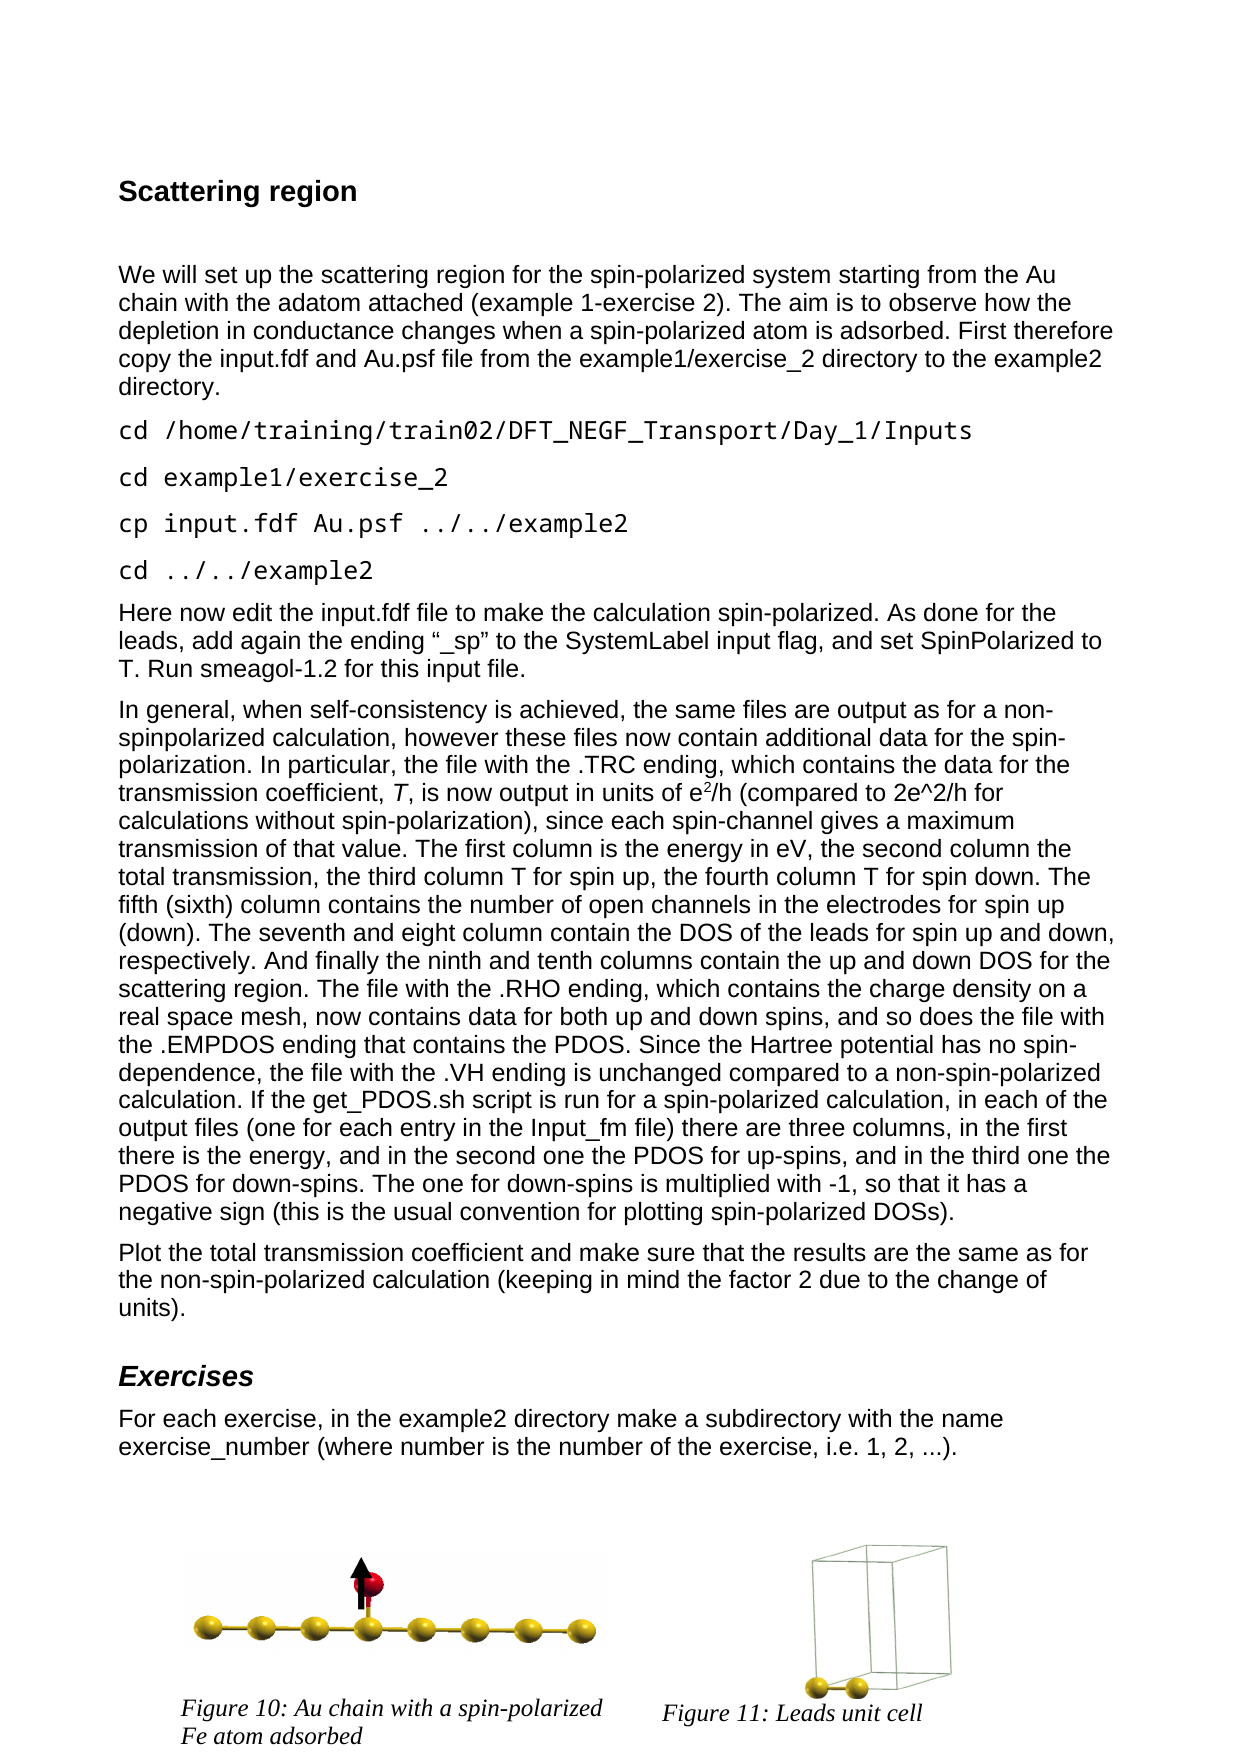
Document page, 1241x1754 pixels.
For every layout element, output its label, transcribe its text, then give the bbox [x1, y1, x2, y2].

text Here now edit the input.fdf file to make the calculation spin-polarized. As done for the leads, add again the ending “_sp” to the SystemLabel input flag, and set SpinPolarized to T. Run smeagol-1.2 for this input file. [118, 599, 1122, 683]
subtitle Exercises [118, 1359, 1122, 1392]
text We will set up the scattering region for the spin-polarized system starting from the Au chain with the adatom attached (example 1-exercise 2). The aim is to observe how the depletion in conductance changes when a spin-polarized atom is adsorbed. First therefore copy the input.fdf and Au.psf file from the example1/exercise_2 directory to the example2 directory. [118, 261, 1122, 400]
text Plot the total transmission coefficient and make sure that the results are the same as for the non-spin-polarized calculation (keeping in mind the factor 2 due to the change of units). [118, 1238, 1122, 1322]
picture [180, 1549, 610, 1654]
text In general, when self-consistency is achieved, the same files are output as for a non-spinpolarized calculation, however these files now contain additional data for the spin-polarization. In particular, the file with the .TRC ending, which contains the data for the transmission coefficient, T, is now output in units of e2/h (compared to 2e^2/h for calculations without spin-polarization), since each spin-channel gives a maximum transmission of that value. The first column is the energy in eV, the second column the total transmission, the third column T for spin up, the fourth column T for spin down. The fifth (sixth) column contains the number of open channels in the electrodes for spin up (down). The seventh and eight column contain the DOS of the leads for spin up and down, respectively. And finally the ninth and tenth columns contain the up and down DOS for the scattering region. The file with the .RHO ending, which contains the charge density on a real space mesh, now contains data for both up and down spins, and so does the file with the .EMPDOS ending that contains the PDOS. Since the Hartree potential has no spin-dependence, the file with the .VH ending is unchanged compared to a non-spin-polarized calculation. If the get_PDOS.sh script is run for a spin-polarized calculation, in each of the output files (one for each entry in the Input_fm file) there are three columns, in the first there is the energy, and in the second one the PDOS for up-spins, and in the third one the PDOS for down-spins. The one for down-spins is multiplied with -1, so that it has a negative sign (this is the usual convention for plotting spin-polarized DOSs). [118, 695, 1122, 1226]
text cp input.fdf Au.psf ../../example2 [118, 506, 1122, 540]
subtitle Scattering region [118, 175, 1122, 208]
text Figure 10: Au chain with a spin-polarized Fe atom adsorbed [181, 1694, 621, 1750]
picture [758, 1535, 1005, 1699]
text cd /home/training/train02/DFT_NEGF_Transport/Day_1/Inputs [118, 413, 1122, 447]
text cd example1/exercise_2 [118, 459, 1122, 493]
text Figure 11: Leads unit cell [662, 1548, 1102, 1727]
text For each exercise, in the example2 directory make a subdirectory with the name exercise_number (where number is the number of the exercise, i.e. 1, 2, ...). [118, 1405, 1122, 1461]
text cd ../../example2 [118, 553, 1122, 587]
